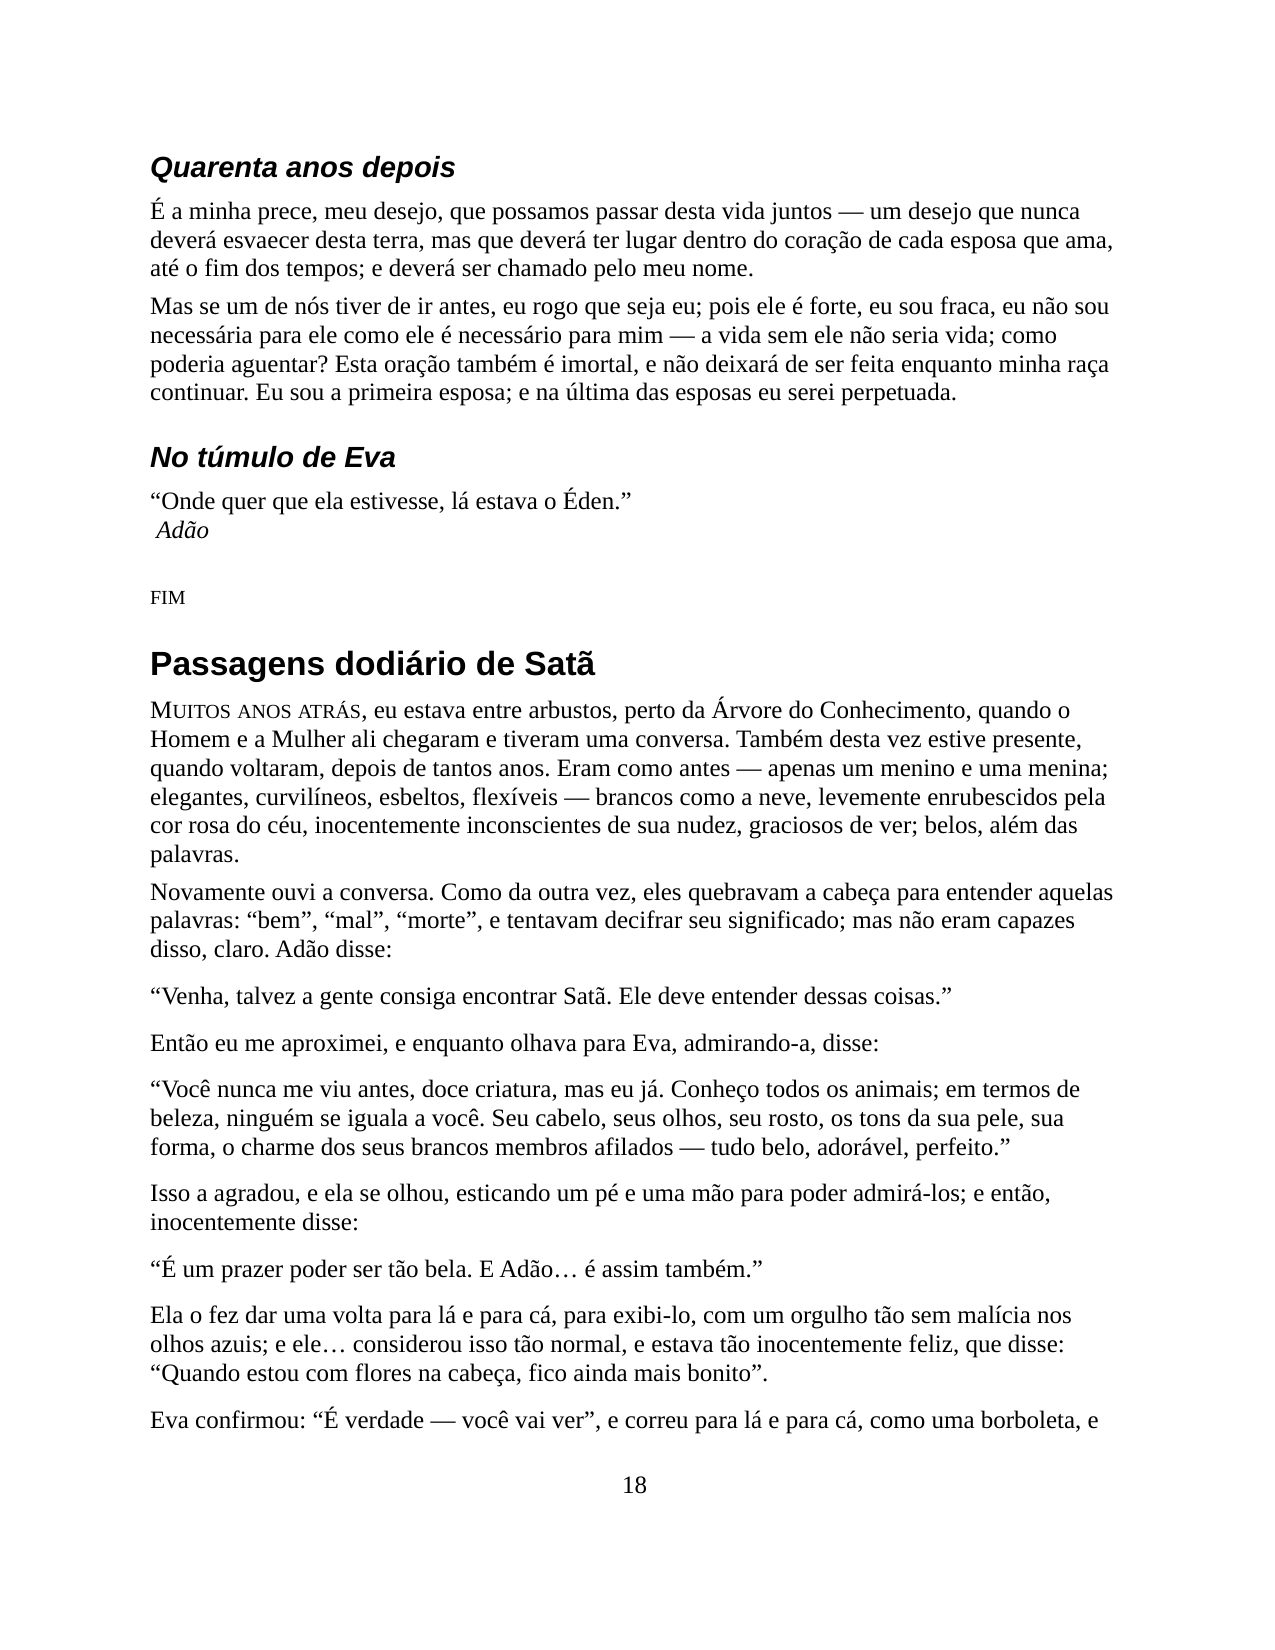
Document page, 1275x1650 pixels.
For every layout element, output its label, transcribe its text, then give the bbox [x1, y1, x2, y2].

subtitle Passagens dodiário de Satã [150, 644, 1125, 683]
text Eva confirmou: “É verdade — você vai ver”, e correu para lá e para cá, como uma borboleta, e [150, 1405, 1125, 1433]
text Novamente ouvi a conversa. Como da outra vez, eles quebravam a cabeça para entender aquelas palavras: “bem”, “mal”, “morte”, e tentavam decifrar seu significado; mas não eram capazes disso, claro. Adão disse: [150, 877, 1125, 963]
text fim [150, 581, 1125, 610]
text “É um prazer poder ser tão bela. E Adão… é assim também.” [150, 1254, 1125, 1283]
subtitle No túmulo de Eva [150, 440, 1125, 474]
text É a minha prece, meu desejo, que possamos passar desta vida juntos — um desejo que nunca deverá esvaecer desta terra, mas que deverá ter lugar dentro do coração de cada esposa que ama, até o fim dos tempos; e deverá ser chamado pelo meu nome. [150, 196, 1125, 282]
text “Venha, talvez a gente consiga encontrar Satã. Ele deve entender dessas coisas.” [150, 981, 1125, 1010]
text Mas se um de nós tiver de ir antes, eu rogo que seja eu; pois ele é forte, eu sou fraca, eu não sou necessária para ele como ele é necessário para mim — a vida sem ele não seria vida; como poderia aguentar? Esta oração também é imortal, e não deixará de ser feita enquanto minha raça continuar. Eu sou a primeira esposa; e na última das esposas eu serei perpetuada. [150, 291, 1125, 406]
text “Onde quer que ela estivesse, lá estava o Éden.” Adão [150, 486, 1125, 572]
text Ela o fez dar uma volta para lá e para cá, para exibi-lo, com um orgulho tão sem malícia nos olhos azuis; e ele… considerou isso tão normal, e estava tão inocentemente feliz, que disse: “Quando estou com flores na cabeça, fico ainda mais bonito”. [150, 1301, 1125, 1387]
text “Você nunca me viu antes, doce criatura, mas eu já. Conheço todos os animais; em termos de beleza, ninguém se iguala a você. Seu cabelo, seus olhos, seu rosto, os tons da sua pele, sua forma, o charme dos seus brancos membros afilados — tudo belo, adorável, perfeito.” [150, 1074, 1125, 1161]
text Muitos anos atrás, eu estava entre arbustos, perto da Árvore do Conhecimento, quando o Homem e a Mulher ali chegaram e tiveram uma conversa. Também desta vez estive presente, quando voltaram, depois de tantos anos. Eram como antes — apenas um menino e uma menina; elegantes, curvilíneos, esbeltos, flexíveis — brancos como a neve, levemente enrubescidos pela cor rosa do céu, inocentemente inconscientes de sua nudez, graciosos de ver; belos, além das palavras. [150, 695, 1125, 868]
text Então eu me aproximei, e enquanto olhava para Eva, admirando-a, disse: [150, 1028, 1125, 1056]
text Isso a agradou, e ela se olhou, esticando um pé e uma mão para poder admirá-los; e então, inocentemente disse: [150, 1178, 1125, 1236]
subtitle Quarenta anos depois [150, 150, 1125, 183]
